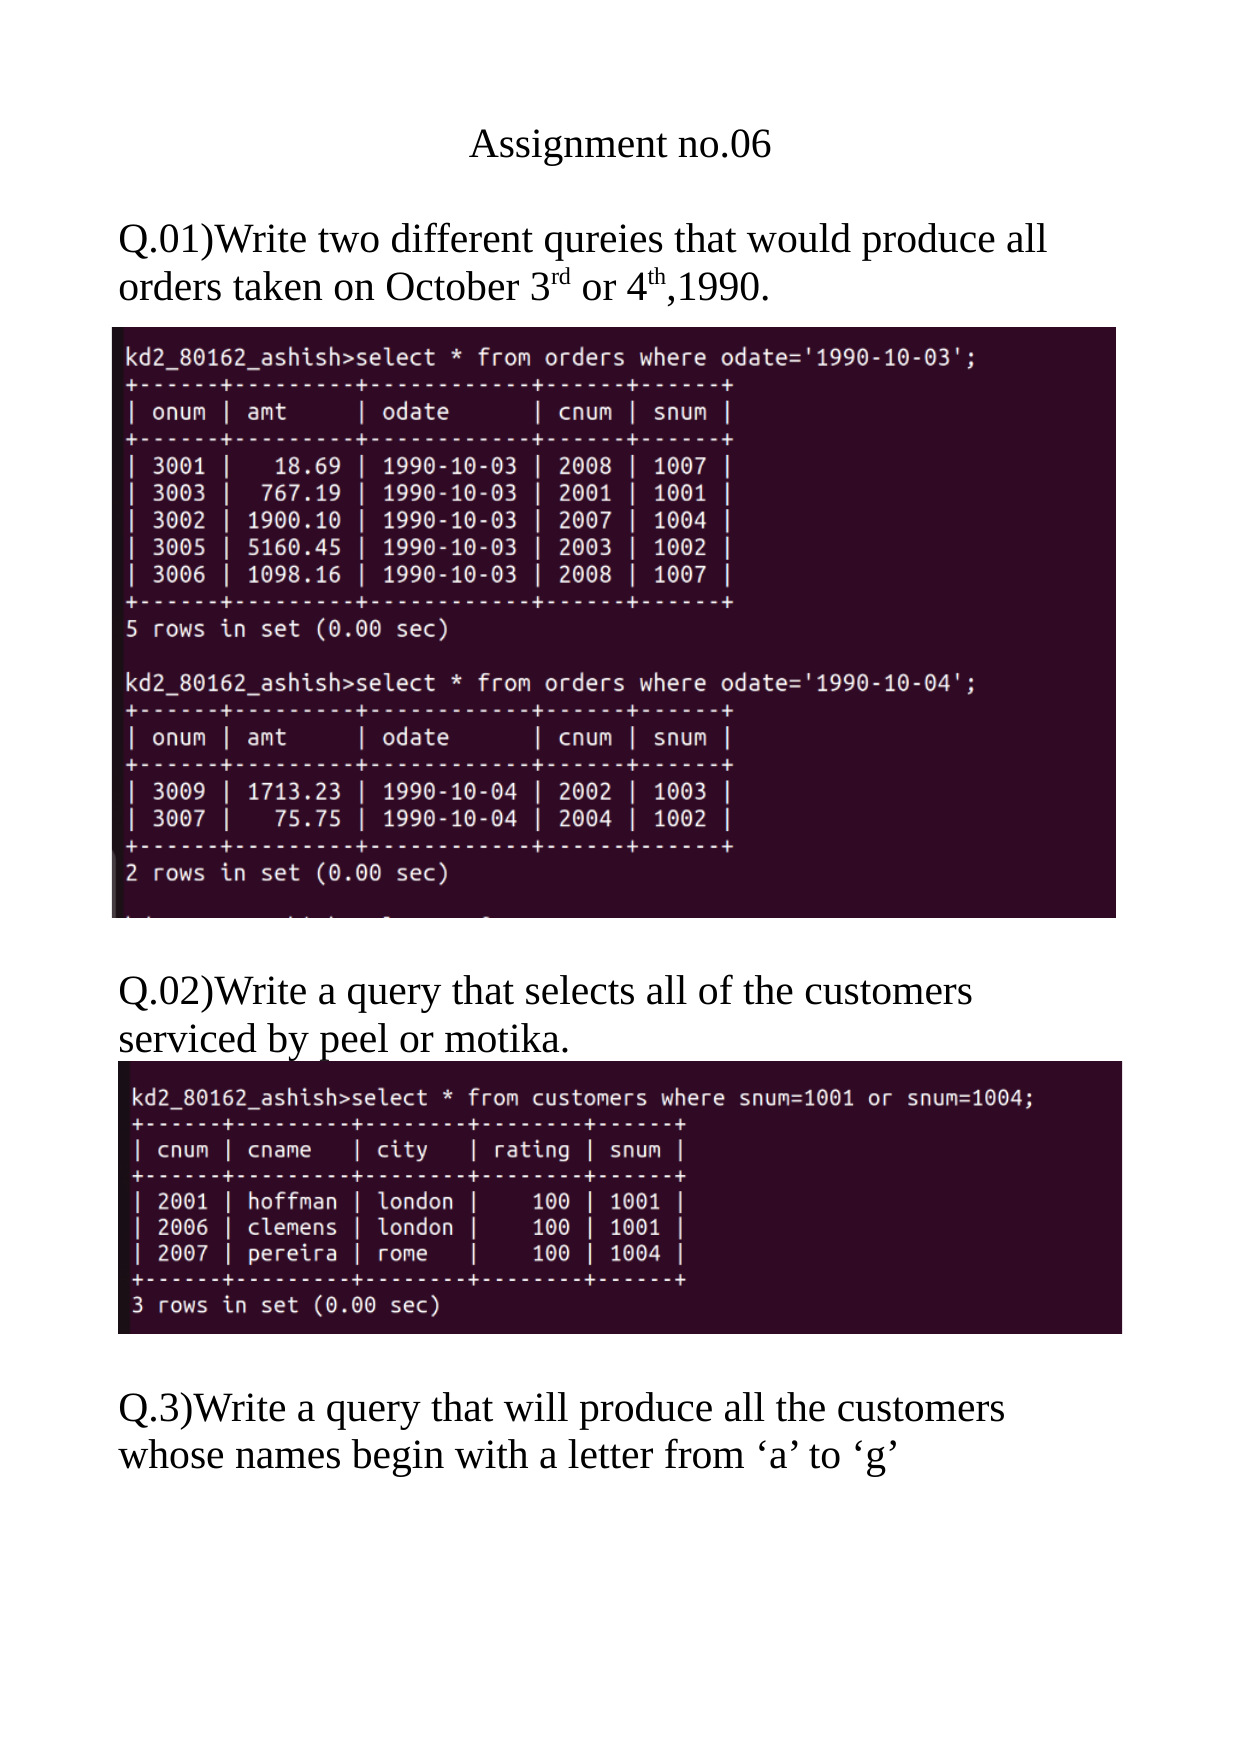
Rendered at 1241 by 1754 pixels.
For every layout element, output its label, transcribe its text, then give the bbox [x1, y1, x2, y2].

picture [111, 327, 1116, 918]
picture [118, 1061, 1123, 1334]
text Q.01)Write two different qureies that would produce all orders taken on October 3rd or 4th,1990. [118, 214, 1122, 310]
text Q.02)Write a query that selects all of the customers serviced by peel or motika. [118, 965, 1122, 1061]
text Q.3)Write a query that will produce all the customers whose names begin with a letter from ‘a’ to ‘g’ [118, 1382, 1122, 1478]
text Assignment no.06 [118, 118, 1122, 166]
